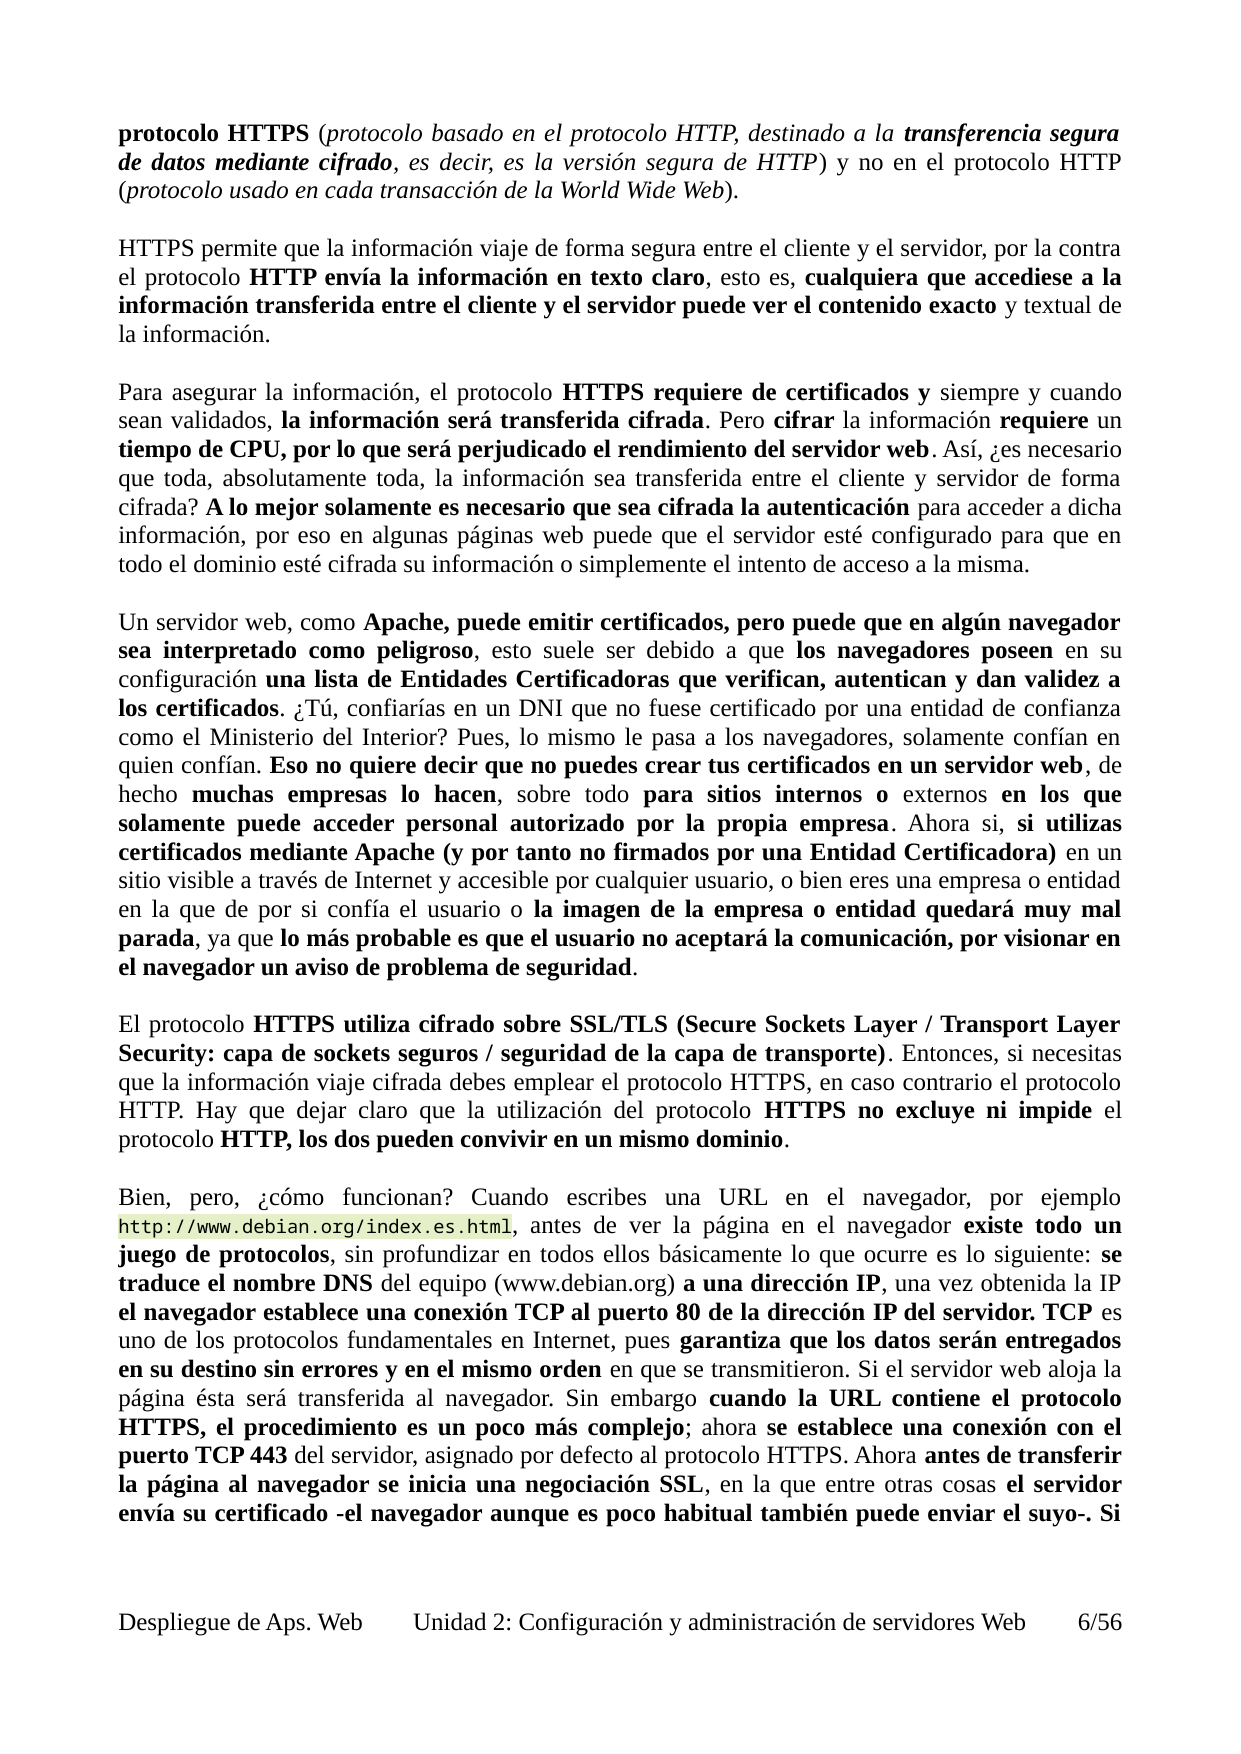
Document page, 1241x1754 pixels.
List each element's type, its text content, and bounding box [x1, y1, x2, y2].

text HTTPS permite que la información viaje de forma segura entre el cliente y el servidor, por la contra el protocolo HTTP envía la información en texto claro, esto es, cualquiera que accediese a la información transferida entre el cliente y el servidor puede ver el contenido exacto y textual de la información. [118, 233, 1122, 348]
text Para asegurar la información, el protocolo HTTPS requiere de certificados y siempre y cuando sean validados, la información será transferida cifrada. Pero cifrar la información requiere un tiempo de CPU, por lo que será perjudicado el rendimiento del servidor web. Así, ¿es necesario que toda, absolutamente toda, la información sea transferida entre el cliente y servidor de forma cifrada? A lo mejor solamente es necesario que sea cifrada la autenticación para acceder a dicha información, por eso en algunas páginas web puede que el servidor esté configurado para que en todo el dominio esté cifrada su información o simplemente el intento de acceso a la misma. [118, 377, 1122, 578]
text El protocolo HTTPS utiliza cifrado sobre SSL/TLS (Secure Sockets Layer / Transport Layer Security: capa de sockets seguros / seguridad de la capa de transporte). Entonces, si necesitas que la información viaje cifrada debes emplear el protocolo HTTPS, en caso contrario el protocolo HTTP. Hay que dejar claro que la utilización del protocolo HTTPS no excluye ni impide el protocolo HTTP, los dos pueden convivir en un mismo dominio. [118, 1009, 1122, 1153]
text Un servidor web, como Apache, puede emitir certificados, pero puede que en algún navegador sea interpretado como peligroso, esto suele ser debido a que los navegadores poseen en su configuración una lista de Entidades Certificadoras que verifican, autentican y dan validez a los certificados. ¿Tú, confiarías en un DNI que no fuese certificado por una entidad de confianza como el Ministerio del Interior? Pues, lo mismo le pasa a los navegadores, solamente confían en quien confían. Eso no quiere decir que no puedes crear tus certificados en un servidor web, de hecho muchas empresas lo hacen, sobre todo para sitios internos o externos en los que solamente puede acceder personal autorizado por la propia empresa. Ahora si, si utilizas certificados mediante Apache (y por tanto no firmados por una Entidad Certificadora) en un sitio visible a través de Internet y accesible por cualquier usuario, o bien eres una empresa o entidad en la que de por si confía el usuario o la imagen de la empresa o entidad quedará muy mal parada, ya que lo más probable es que el usuario no aceptará la comunicación, por visionar en el navegador un aviso de problema de seguridad. [118, 607, 1122, 981]
text protocolo HTTPS (protocolo basado en el protocolo HTTP, destinado a la transferencia segura de datos mediante cifrado, es decir, es la versión segura de HTTP) y no en el protocolo HTTP (protocolo usado en cada transacción de la World Wide Web). [118, 118, 1122, 204]
text Bien, pero, ¿cómo funcionan? Cuando escribes una URL en el navegador, por ejemplo http://www.debian.org/index.es.html, antes de ver la página en el navegador existe todo un juego de protocolos, sin profundizar en todos ellos básicamente lo que ocurre es lo siguiente: se traduce el nombre DNS del equipo (www.debian.org) a una dirección IP, una vez obtenida la IP el navegador establece una conexión TCP al puerto 80 de la dirección IP del servidor. TCP es uno de los protocolos fundamentales en Internet, pues garantiza que los datos serán entregados en su destino sin errores y en el mismo orden en que se transmitieron. Si el servidor web aloja la página ésta será transferida al navegador. Sin embargo cuando la URL contiene el protocolo HTTPS, el procedimiento es un poco más complejo; ahora se establece una conexión con el puerto TCP 443 del servidor, asignado por defecto al protocolo HTTPS. Ahora antes de transferir la página al navegador se inicia una negociación SSL, en la que entre otras cosas el servidor envía su certificado -el navegador aunque es poco habitual también puede enviar el suyo-. Si [118, 1182, 1122, 1527]
